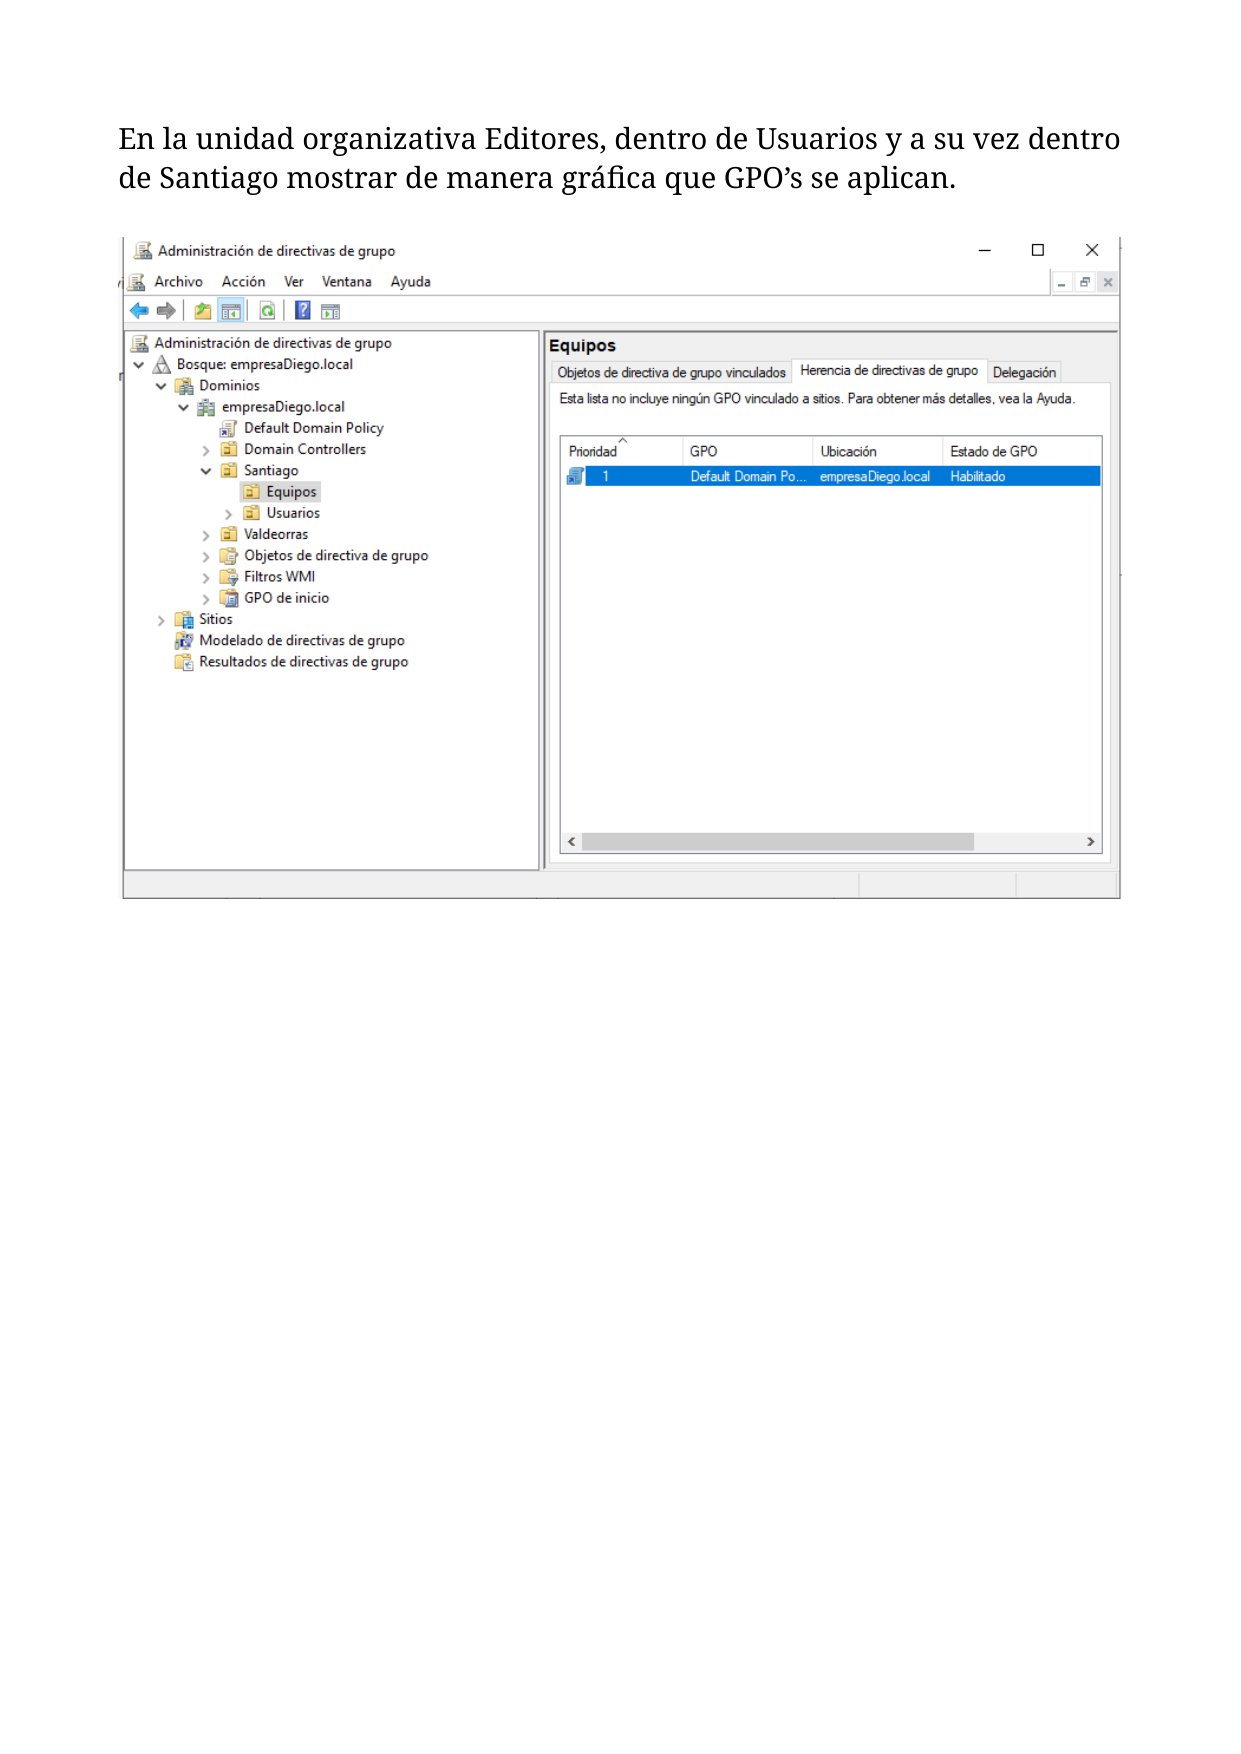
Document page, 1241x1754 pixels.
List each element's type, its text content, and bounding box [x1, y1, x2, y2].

text En la unidad organizativa Editores, dentro de Usuarios y a su vez dentro de Santiago mostrar de manera gráfica que GPO’s se aplican. [118, 118, 1122, 197]
picture [118, 237, 1123, 899]
